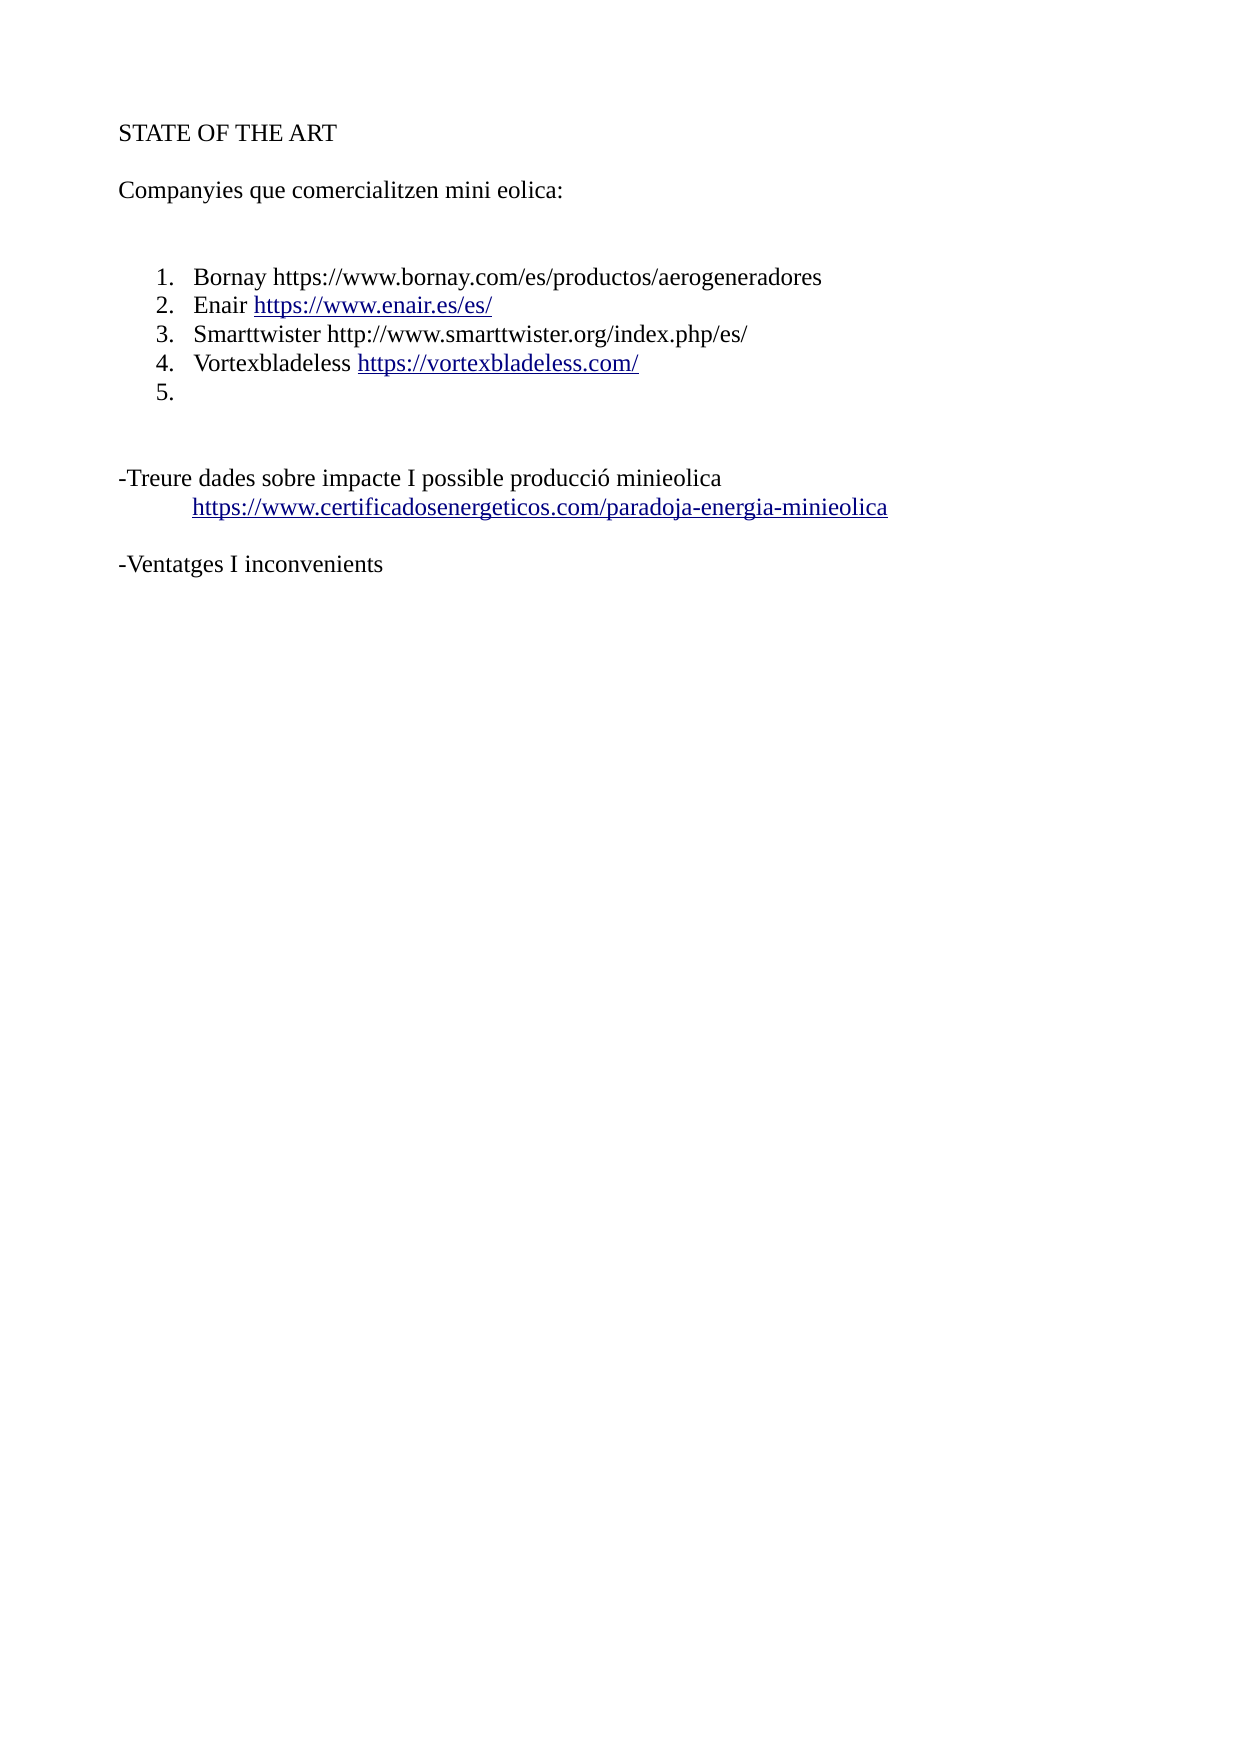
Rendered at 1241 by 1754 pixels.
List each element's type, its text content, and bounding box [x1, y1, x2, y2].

text STATE OF THE ART [118, 118, 1122, 147]
text -Treure dades sobre impacte I possible producció minieolica [118, 463, 1122, 492]
list Smarttwister http://www.smarttwister.org/index.php/es/ [156, 319, 1122, 348]
list Vortexbladeless https://vortexbladeless.com/ [156, 348, 1122, 377]
list Enair https://www.enair.es/es/ [156, 291, 1122, 319]
text Companyies que comercialitzen mini eolica: [118, 176, 1122, 204]
list Bornay https://www.bornay.com/es/productos/aerogeneradores [156, 262, 1122, 291]
text https://www.certificadosenergeticos.com/paradoja-energia-minieolica [118, 492, 1122, 521]
text -Ventatges I inconvenients [118, 549, 1122, 578]
